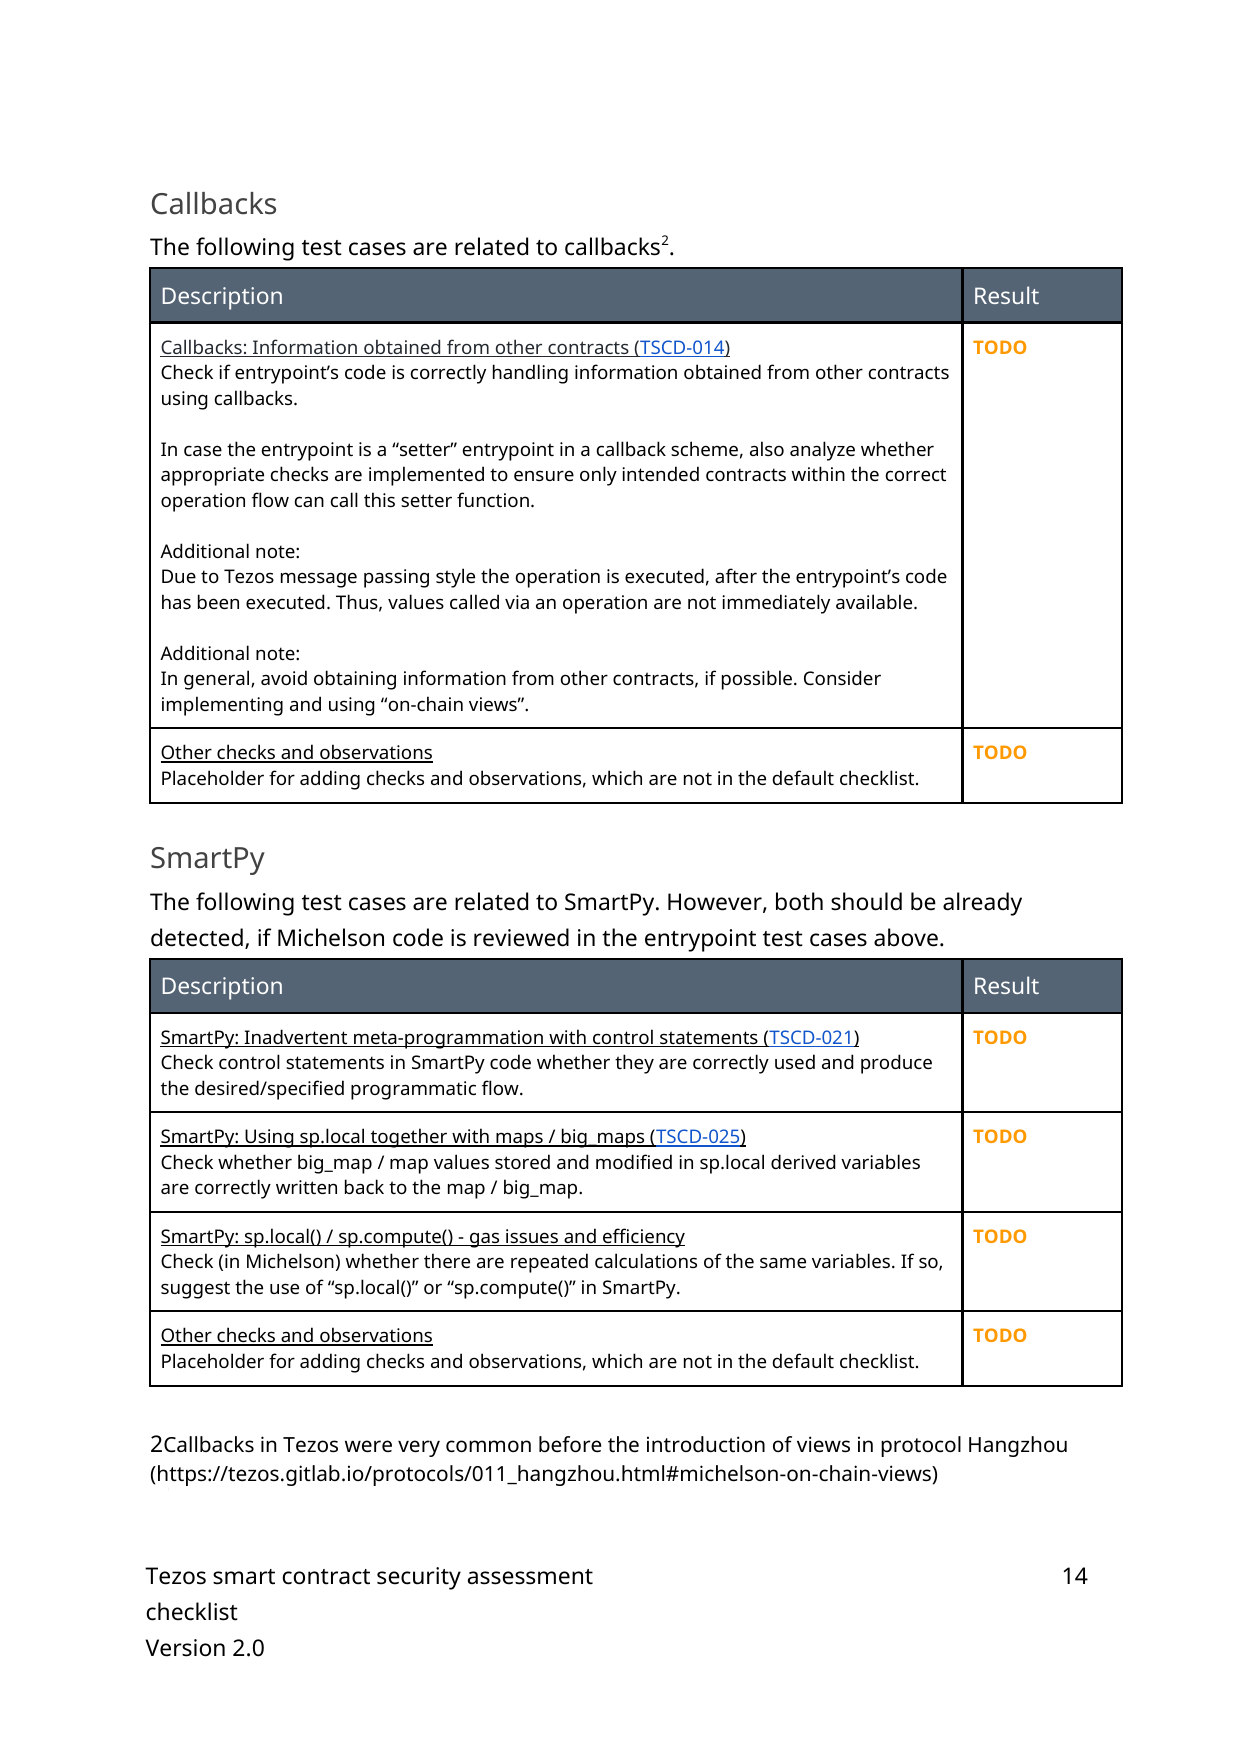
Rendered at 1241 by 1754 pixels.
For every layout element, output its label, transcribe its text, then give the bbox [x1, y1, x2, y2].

table_header Result [964, 960, 1121, 1012]
table_header Description [151, 960, 961, 1012]
text The following test cases are related to callbacks. [150, 231, 1090, 263]
table_cell Callbacks: Information obtained from other contracts (TSCD-014) Check if entrypoint’s code is correctly handling information obtained from other contracts using callbacks. In case the entrypoint is a “setter” entrypoint in a callback scheme, also analyze whether appropriate checks are implemented to ensure only intended contracts within the correct operation flow can call this setter function. Additional note: Due to Tezos message passing style the operation is executed, after the entrypoint’s code has been executed. Thus, values called via an operation are not immediately available. Additional note: In general, avoid obtaining information from other contracts, if possible. Consider implementing and using “on-chain views”. [151, 324, 961, 727]
table_cell TODO [964, 729, 1121, 802]
text The following test cases are related to SmartPy. However, both should be already detected, if Michelson code is reviewed in the entrypoint test cases above. [150, 886, 1090, 953]
table_cell TODO [964, 1014, 1121, 1111]
subtitle SmartPy [150, 838, 1090, 877]
subtitle Callbacks [150, 183, 1090, 223]
table_cell Other checks and observations Placeholder for adding checks and observations, which are not in the default checklist. [151, 729, 961, 802]
table_cell SmartPy: Using sp.local together with maps / big_maps (TSCD-025) Check whether big_map / map values stored and modified in sp.local derived variables are correctly written back to the map / big_map. [151, 1113, 961, 1211]
table_cell TODO [964, 1213, 1121, 1310]
table_cell TODO [964, 1113, 1121, 1211]
table_cell TODO [964, 324, 1121, 727]
table_header Description [151, 269, 961, 321]
table_cell SmartPy: Inadvertent meta-programmation with control statements (TSCD-021) Check control statements in SmartPy code whether they are correctly used and produce the desired/specified programmatic flow. [151, 1014, 961, 1111]
table_header Result [964, 269, 1121, 321]
table_cell TODO [964, 1312, 1121, 1385]
text Callbacks in Tezos were very common before the introduction of views in protocol Hangzhou (https://tezos.gitlab.io/protocols/011_hangzhou.html#michelson-on-chain-views) [150, 1428, 1090, 1488]
table_cell SmartPy: sp.local() / sp.compute() - gas issues and efficiency Check (in Michelson) whether there are repeated calculations of the same variables. If so, suggest the use of “sp.local()” or “sp.compute()” in SmartPy. [151, 1213, 961, 1310]
table_cell Other checks and observations Placeholder for adding checks and observations, which are not in the default checklist. [151, 1312, 961, 1385]
